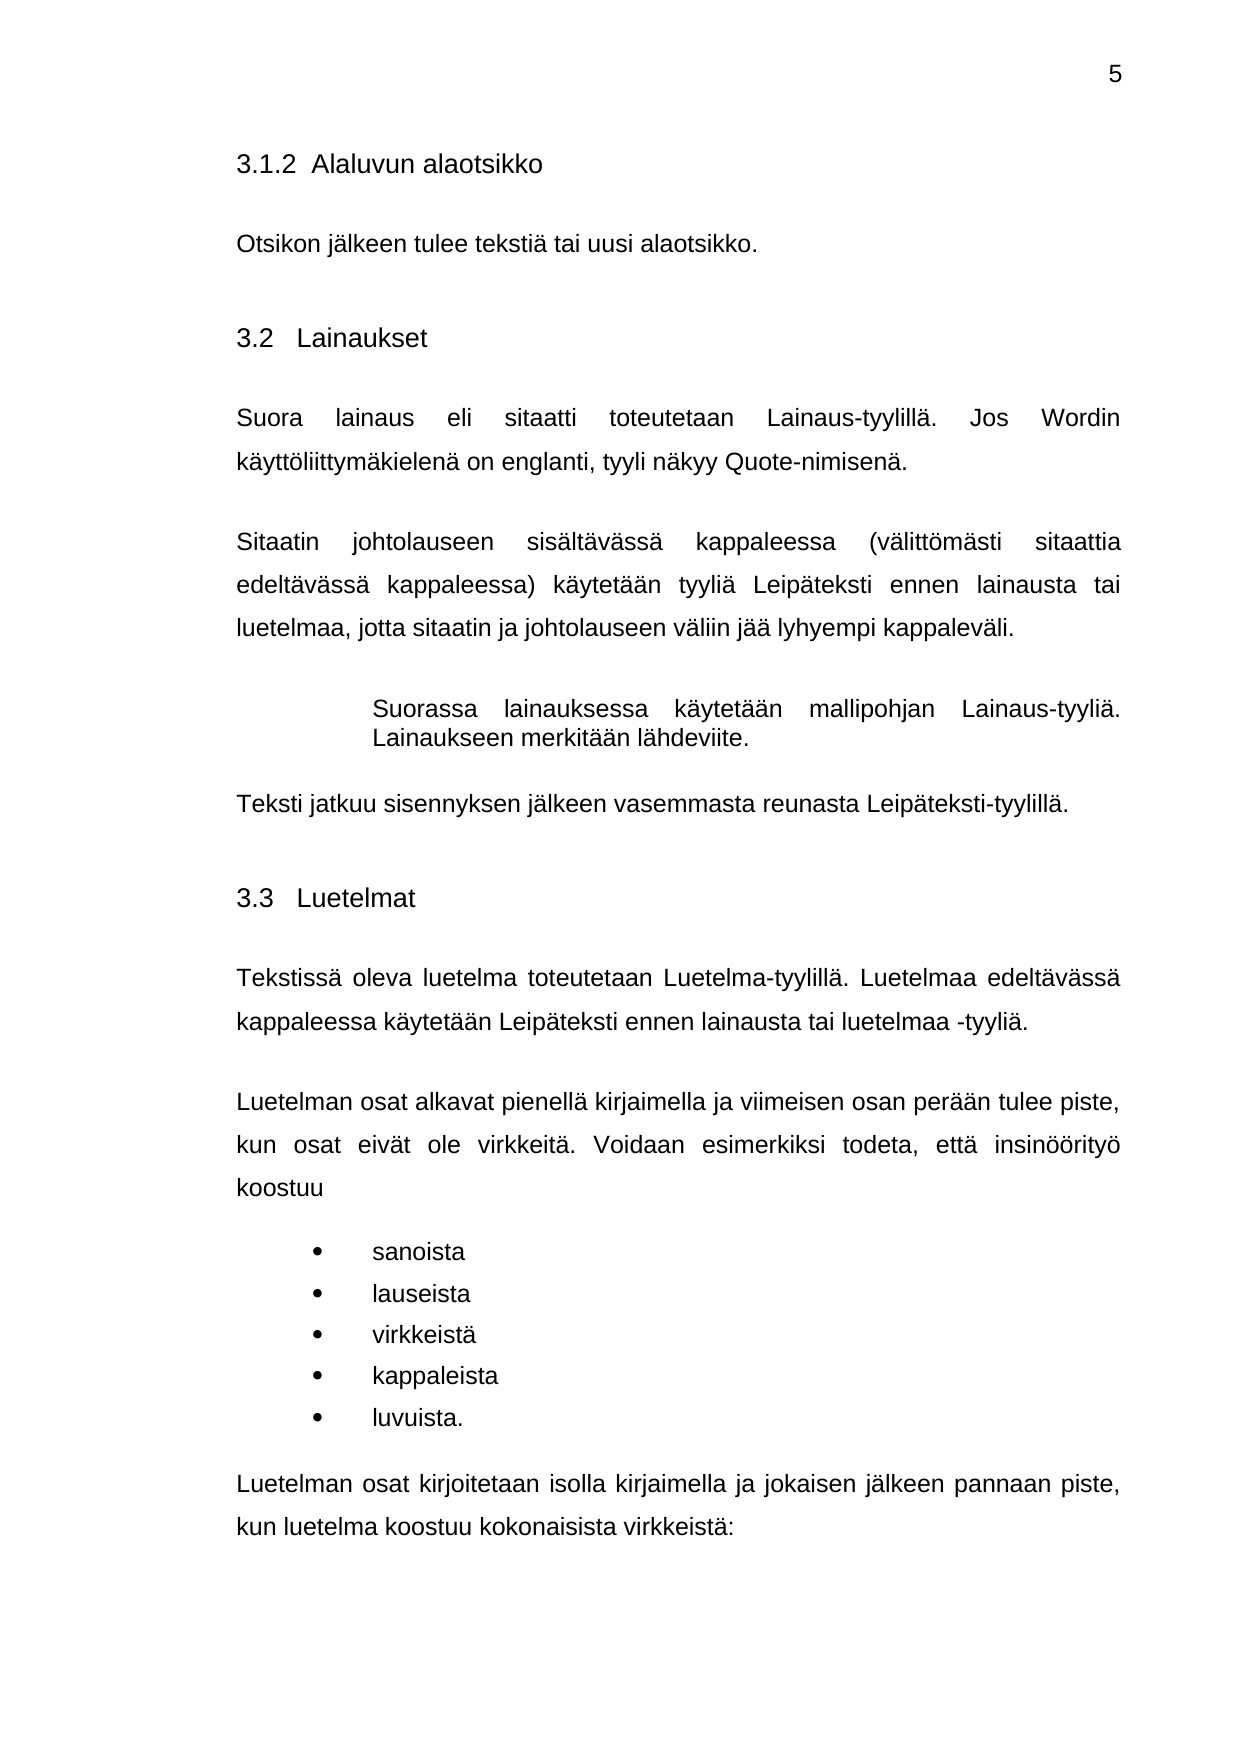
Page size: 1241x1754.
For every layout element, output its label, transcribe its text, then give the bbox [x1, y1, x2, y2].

text Luetelman osat alkavat pienellä kirjaimella ja viimeisen osan perään tulee piste, kun osat eivät ole virkkeitä. Voidaan esimerkiksi todeta, että insinöörityö koostuu [236, 1087, 1122, 1202]
list sanoista [313, 1237, 1122, 1266]
subtitle Luetelmat [236, 882, 1122, 913]
text Sitaatin johtolauseen sisältävässä kappaleessa (välittömästi sitaattia edeltävässä kappaleessa) käytetään tyyliä Leipäteksti ennen lainausta tai luetelmaa, jotta sitaatin ja johtolauseen väliin jää lyhyempi kappaleväli. [236, 527, 1122, 642]
text Luetelman osat kirjoitetaan isolla kirjaimella ja jokaisen jälkeen pannaan piste, kun luetelma koostuu kokonaisista virkkeistä: [236, 1469, 1122, 1541]
list lauseista [313, 1279, 1122, 1307]
list luvuista. [313, 1403, 1122, 1432]
list kappaleista [313, 1361, 1122, 1390]
text Otsikon jälkeen tulee tekstiä tai uusi alaotsikko. [236, 229, 1122, 258]
subtitle Alaluvun alaotsikko [236, 148, 1122, 179]
list virkkeistä [313, 1320, 1122, 1349]
text Suorassa lainauksessa käytetään mallipohjan Lainaus-tyyliä. Lainaukseen merkitään lähdeviite. [372, 694, 1122, 751]
text Tekstissä oleva luetelma toteutetaan Luetelma-tyylillä. Luetelmaa edeltävässä kappaleessa käytetään Leipäteksti ennen lainausta tai luetelmaa -tyyliä. [236, 963, 1122, 1035]
subtitle Lainaukset [236, 322, 1122, 353]
text Teksti jatkuu sisennyksen jälkeen vasemmasta reunasta Leipäteksti-tyylillä. [236, 789, 1122, 818]
text Suora lainaus eli sitaatti toteutetaan Lainaus-tyylillä. Jos Wordin käyttöliittymäkielenä on englanti, tyyli näkyy Quote-nimisenä. [236, 403, 1122, 475]
